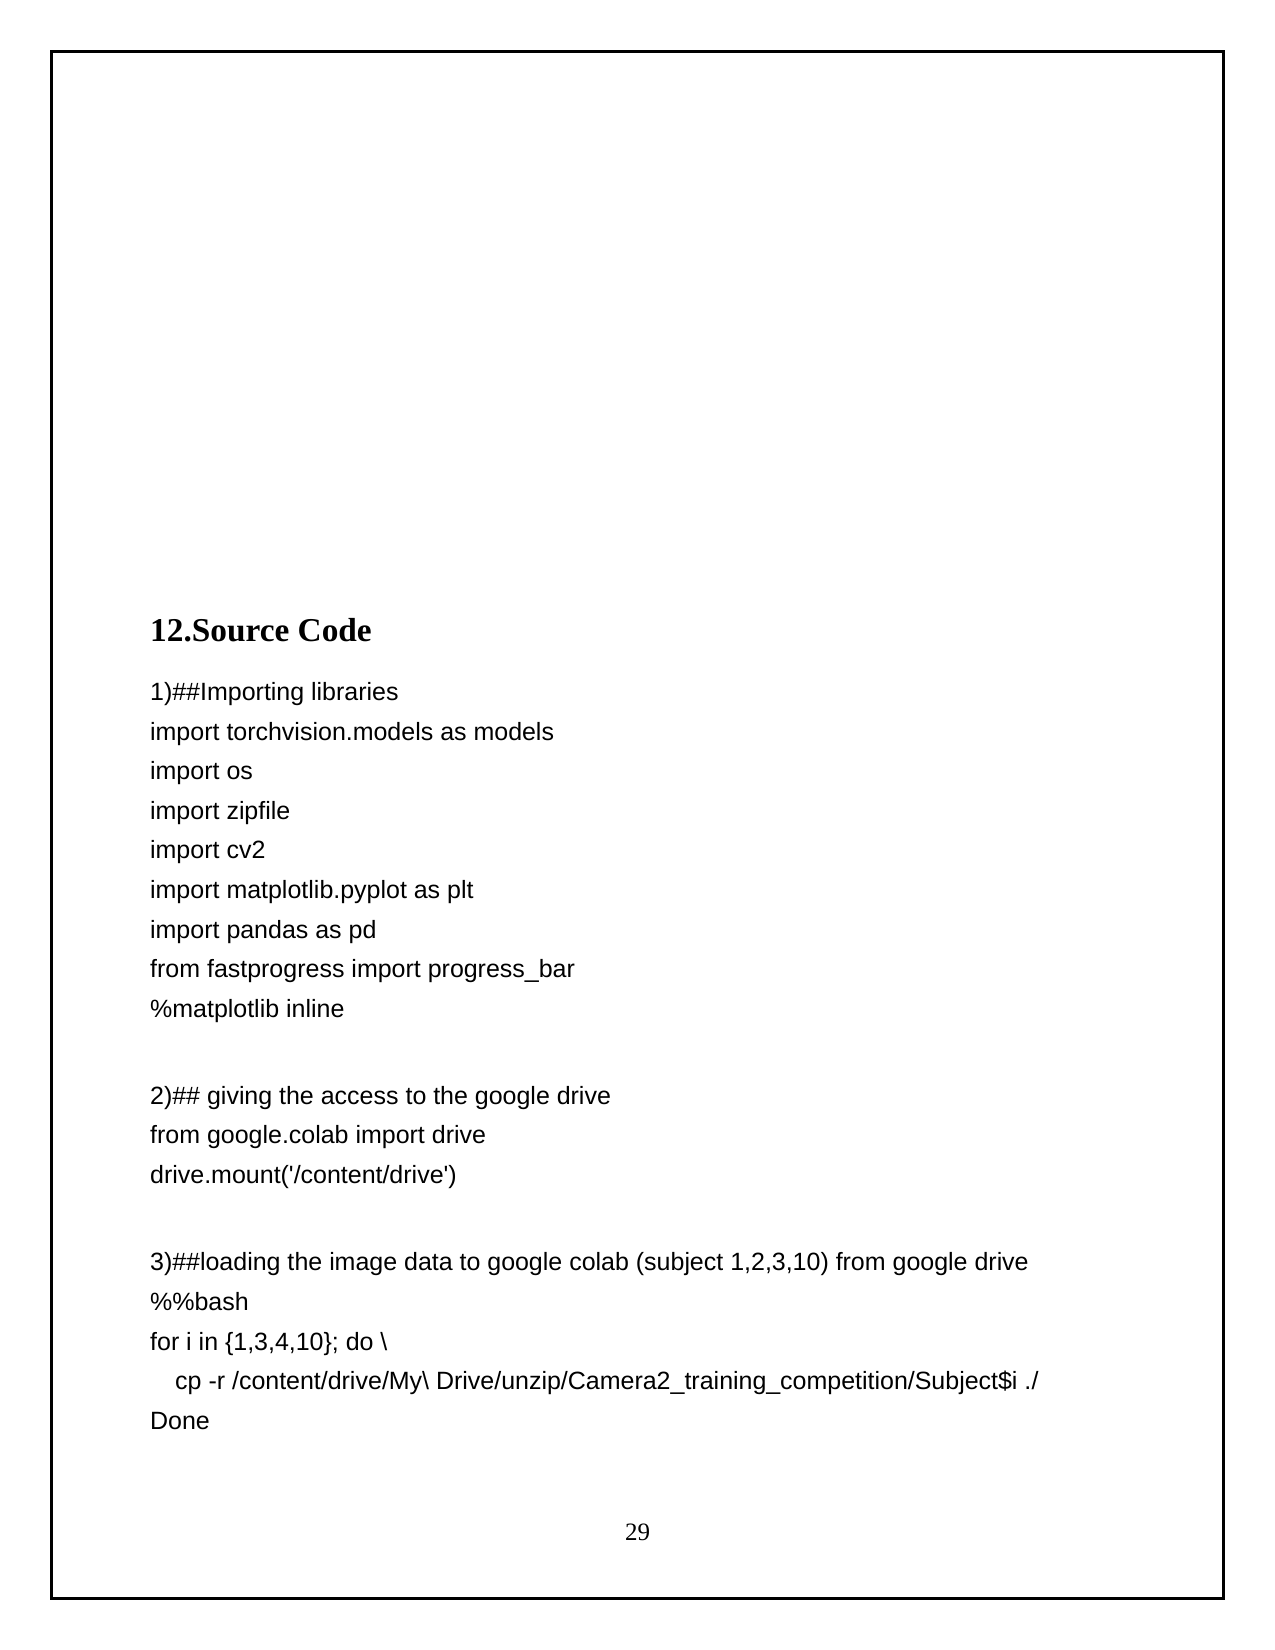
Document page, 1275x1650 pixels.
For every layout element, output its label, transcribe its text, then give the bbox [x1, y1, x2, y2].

text cp -r /content/drive/My\ Drive/unzip/Camera2_training_competition/Subject$i ./ [150, 1366, 1125, 1395]
text import torchvision.models as models [150, 717, 1125, 745]
text %matplotlib inline [150, 994, 1125, 1022]
text import zipfile [150, 796, 1125, 824]
text 3)##loading the image data to google colab (subject 1,2,3,10) from google drive [150, 1247, 1125, 1276]
text Done [150, 1406, 1125, 1434]
text drive.mount('/content/drive') [150, 1160, 1125, 1189]
text import matplotlib.pyplot as plt [150, 875, 1125, 904]
text for i in {1,3,4,10}; do \ [150, 1326, 1125, 1355]
text from google.colab import drive [150, 1121, 1125, 1149]
text from fastprogress import progress_bar [150, 954, 1125, 983]
text import cv2 [150, 835, 1125, 864]
text 2)## giving the access to the google drive [150, 1081, 1125, 1110]
text import os [150, 756, 1125, 785]
text import pandas as pd [150, 914, 1125, 943]
text 1)##Importing libraries [150, 677, 1125, 706]
text 12.Source Code [150, 610, 1125, 648]
text %%bash [150, 1287, 1125, 1316]
